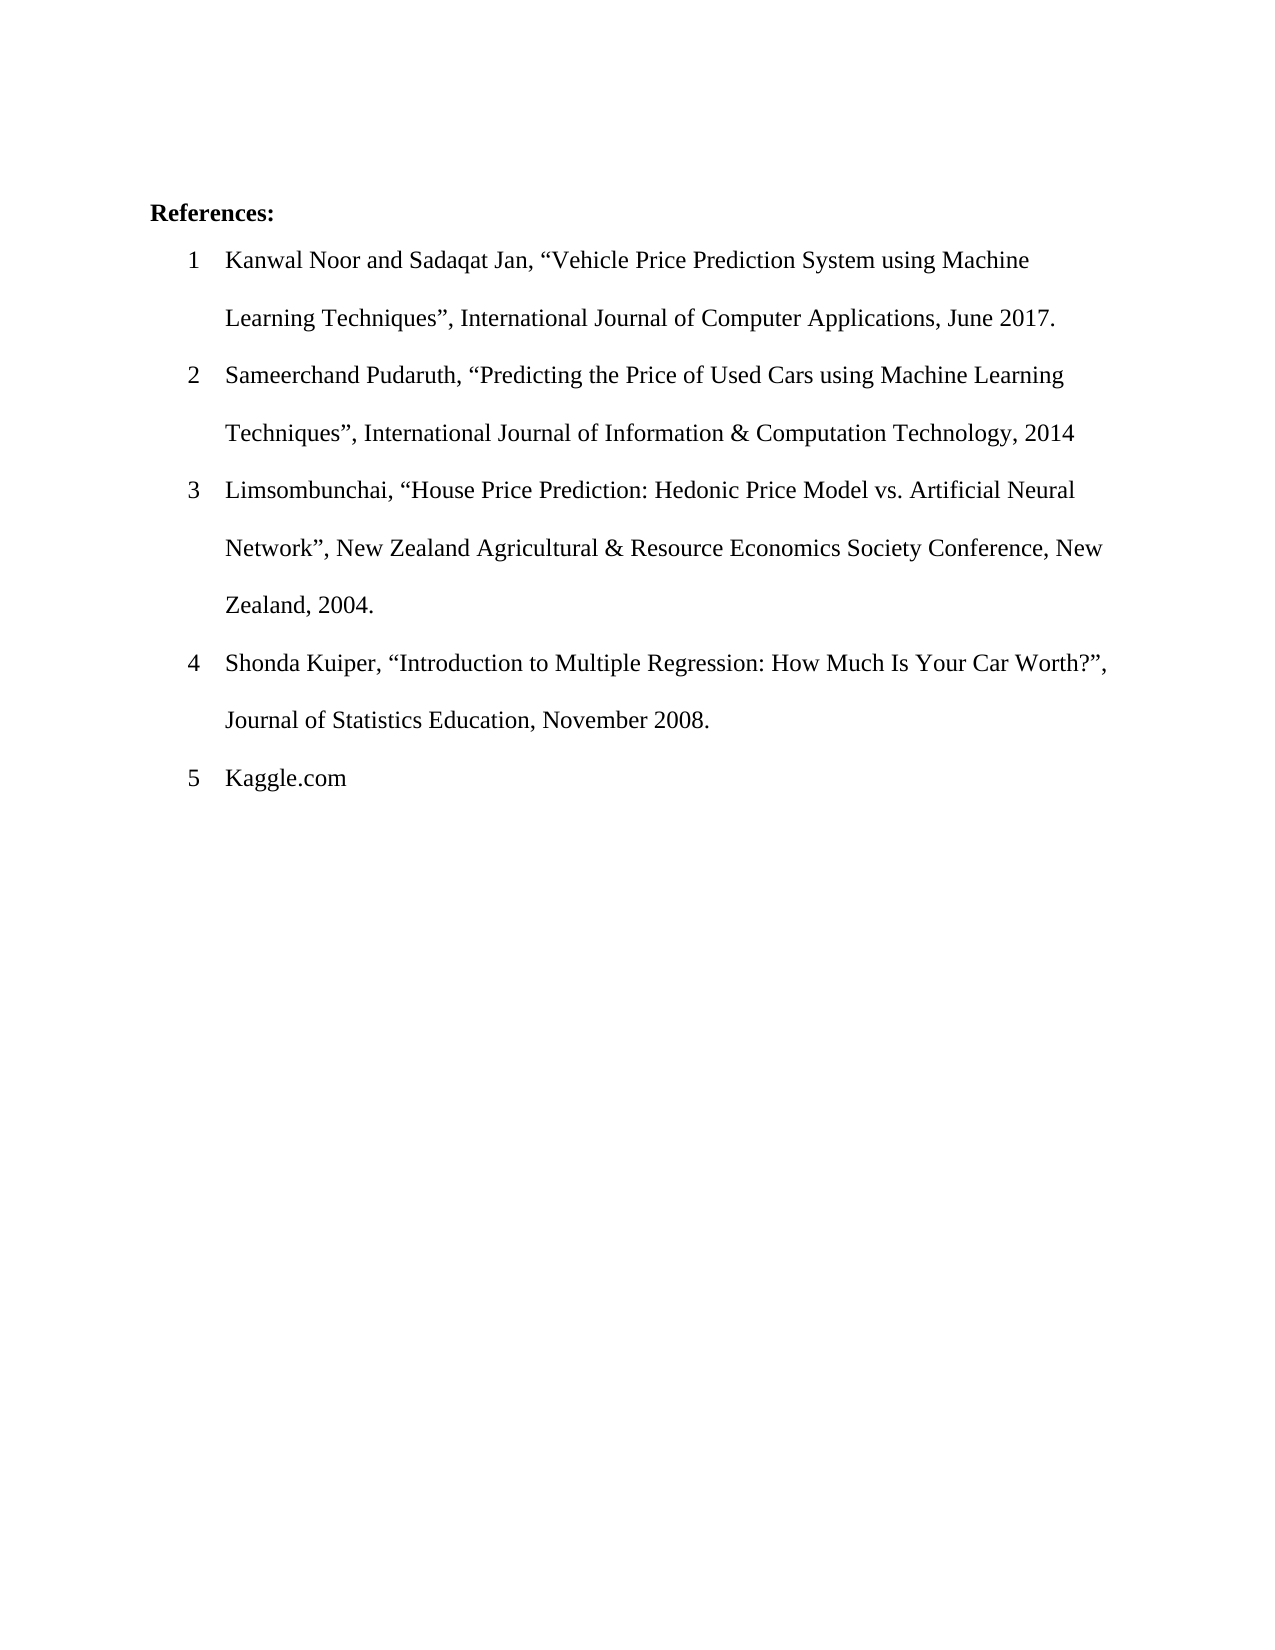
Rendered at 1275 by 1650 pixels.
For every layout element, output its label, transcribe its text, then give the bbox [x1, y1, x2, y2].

text References: [150, 198, 1125, 226]
list Limsombunchai, “House Price Prediction: Hedonic Price Model vs. Artificial Neural Network”, New Zealand Agricultural & Resource Economics Society Conference, New Zealand, 2004. [187, 475, 1125, 619]
list Shonda Kuiper, “Introduction to Multiple Regression: How Much Is Your Car Worth?”, Journal of Statistics Education, November 2008. [187, 648, 1125, 734]
list Sameerchand Pudaruth, “Predicting the Price of Used Cars using Machine Learning Techniques”, International Journal of Information & Computation Technology, 2014 [187, 360, 1125, 447]
list Kanwal Noor and Sadaqat Jan, “Vehicle Price Prediction System using Machine Learning Techniques”, International Journal of Computer Applications, June 2017. [187, 245, 1125, 332]
list Kaggle.com [187, 763, 1125, 792]
